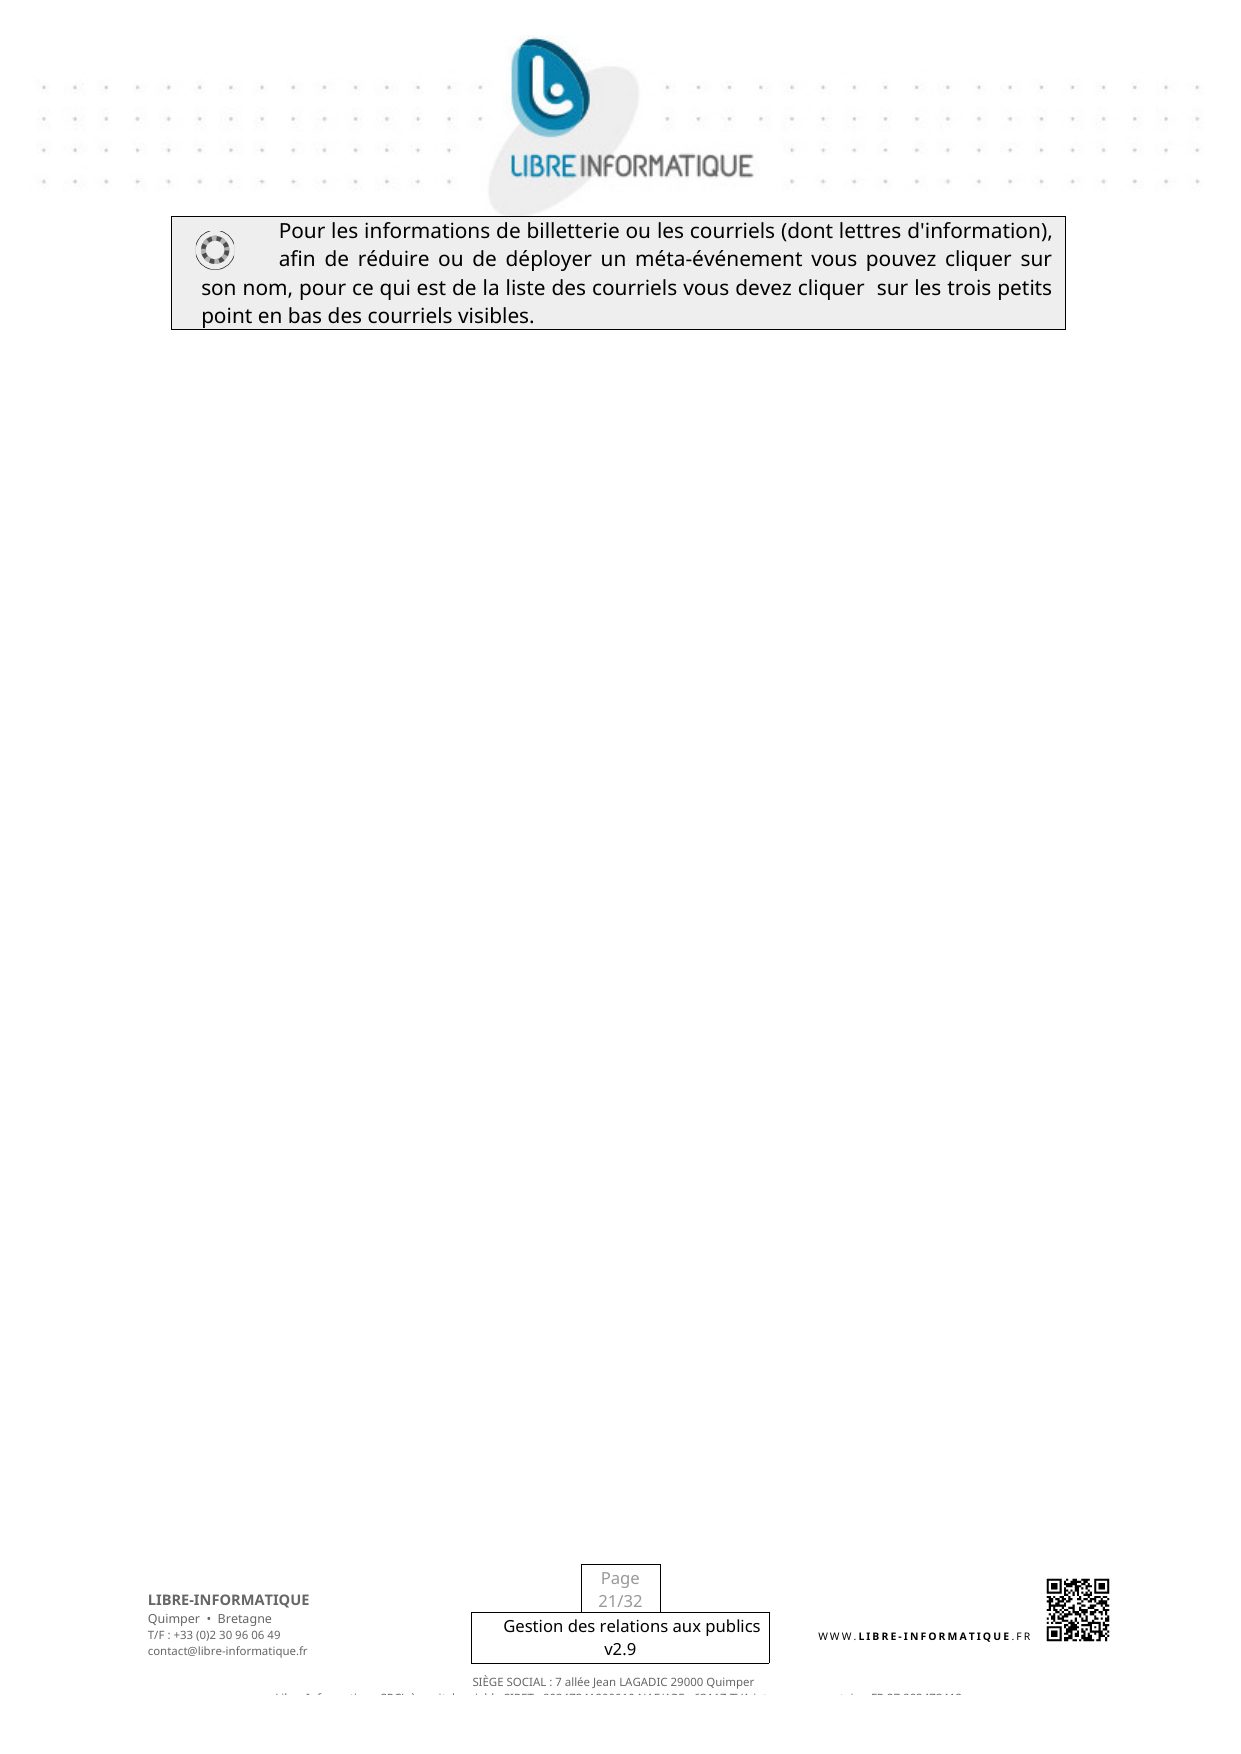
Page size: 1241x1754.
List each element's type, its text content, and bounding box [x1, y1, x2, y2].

picture [195, 231, 235, 270]
text Pour les informations de billetterie ou les courriels (dont lettres d'information), afin de réduire ou de déployer un méta-événement vous pouvez cliquer sur son nom, pour ce qui est de la liste des courriels vous devez cliquer sur les trois petits point en bas des courriels visibles. [201, 217, 1053, 329]
picture [27, 35, 1213, 220]
picture [1036, 1568, 1120, 1652]
